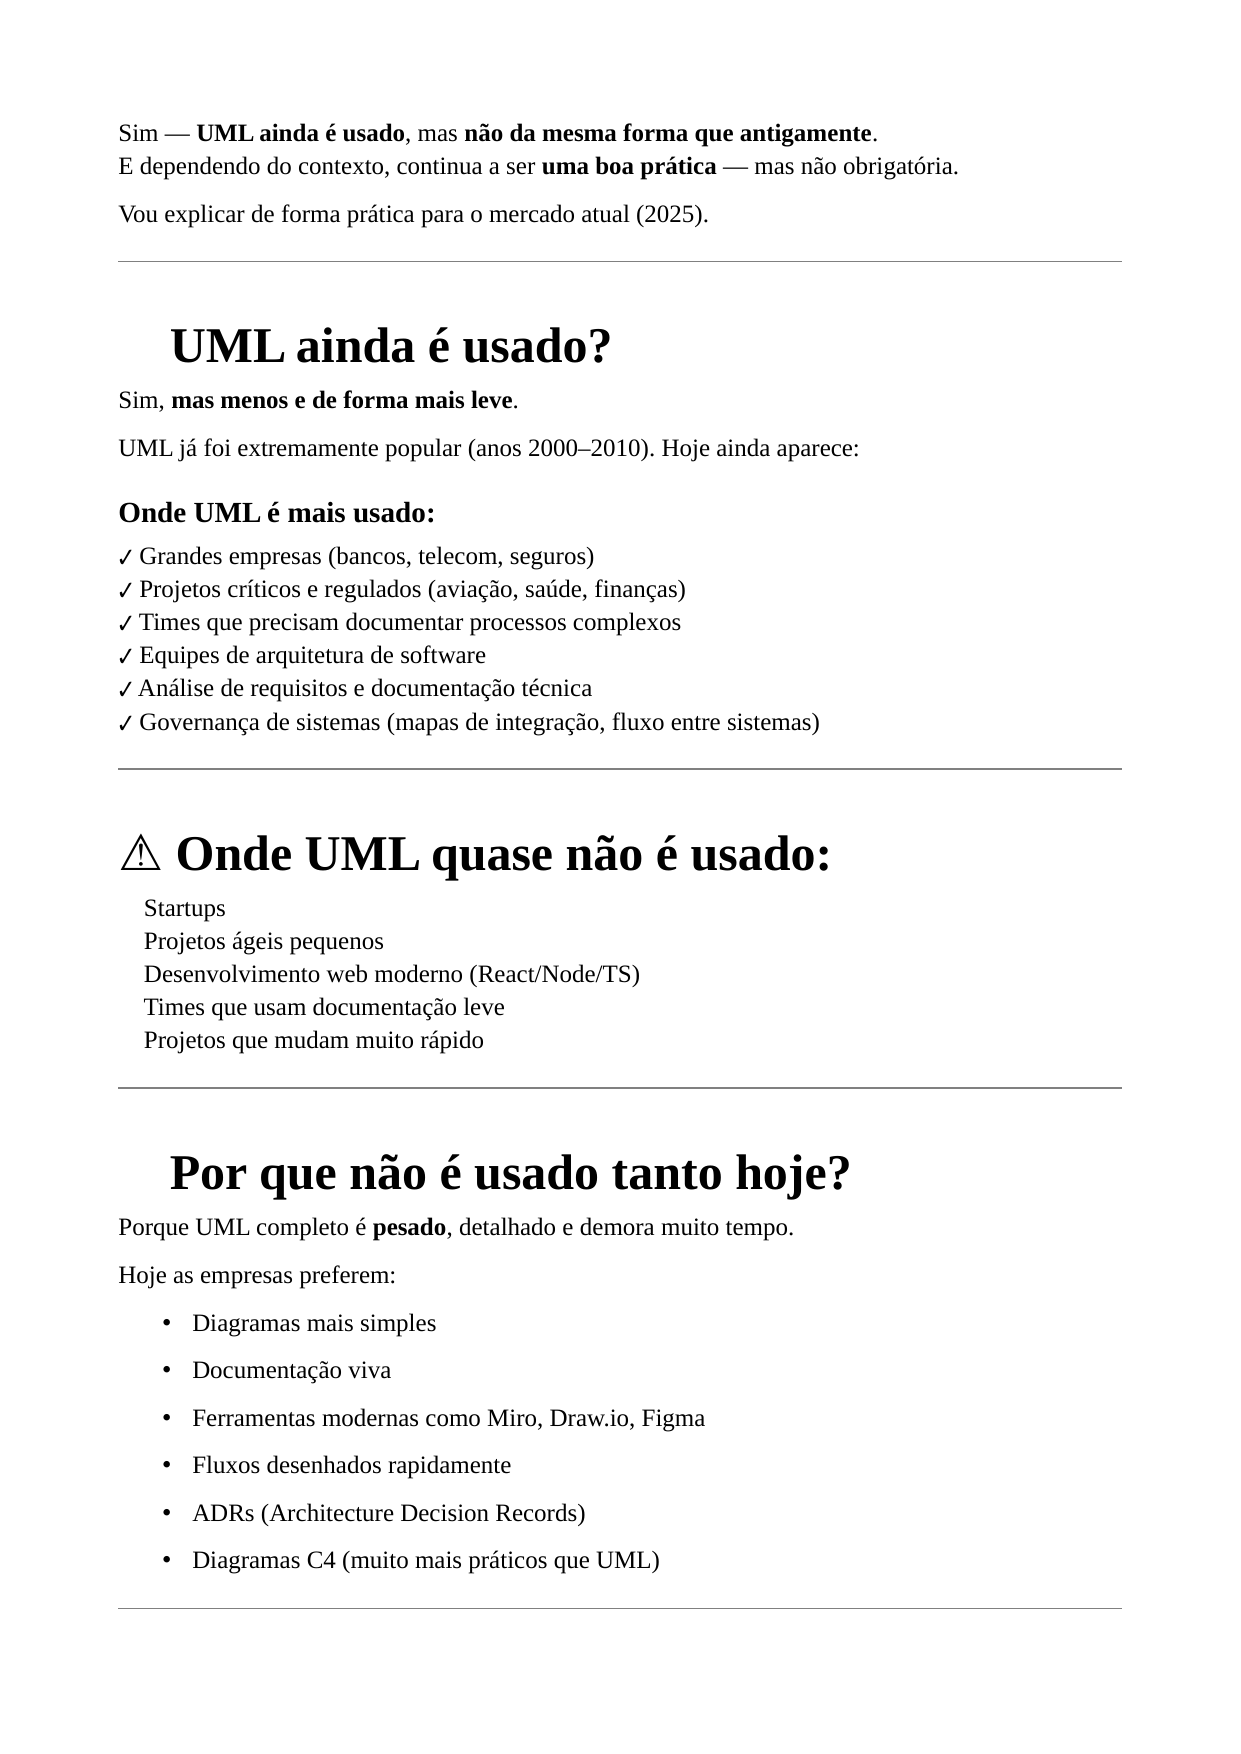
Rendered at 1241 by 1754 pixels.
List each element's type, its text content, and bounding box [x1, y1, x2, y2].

subtitle Onde UML é mais usado: [118, 495, 1122, 529]
subtitle 🎯 Por que não é usado tanto hoje? [118, 1142, 1122, 1200]
list Ferramentas modernas como Miro, Draw.io, Figma [162, 1403, 1122, 1432]
subtitle ✅ UML ainda é usado? [118, 316, 1122, 373]
list Documentação viva [162, 1355, 1122, 1384]
list Diagramas mais simples [162, 1308, 1122, 1336]
text ✔ Grandes empresas (bancos, telecom, seguros) ✔ Projetos críticos e regulados (aviação, saúde, finanças) ✔ Times que precisam documentar processos complexos ✔ Equipes de arquitetura de software ✔ Análise de requisitos e documentação técnica ✔ Governança de sistemas (mapas de integração, fluxo entre sistemas) [118, 541, 1122, 735]
text Hoje as empresas preferem: [118, 1260, 1122, 1289]
text Porque UML completo é pesado, detalhado e demora muito tempo. [118, 1212, 1122, 1241]
subtitle ⚠️ Onde UML quase não é usado: [118, 823, 1122, 881]
list ADRs (Architecture Decision Records) [162, 1498, 1122, 1527]
text ❌ Startups ❌ Projetos ágeis pequenos ❌ Desenvolvimento web moderno (React/Node/TS) ❌ Times que usam documentação leve ❌ Projetos que mudam muito rápido [118, 893, 1122, 1054]
text Sim — UML ainda é usado, mas não da mesma forma que antigamente. E dependendo do contexto, continua a ser uma boa prática — mas não obrigatória. [118, 118, 1122, 180]
text Sim, mas menos e de forma mais leve. [118, 386, 1122, 414]
text UML já foi extremamente popular (anos 2000–2010). Hoje ainda aparece: [118, 433, 1122, 462]
list Fluxos desenhados rapidamente [162, 1450, 1122, 1479]
text Vou explicar de forma prática para o mercado atual (2025). [118, 199, 1122, 227]
list Diagramas C4 (muito mais práticos que UML) [162, 1546, 1122, 1574]
